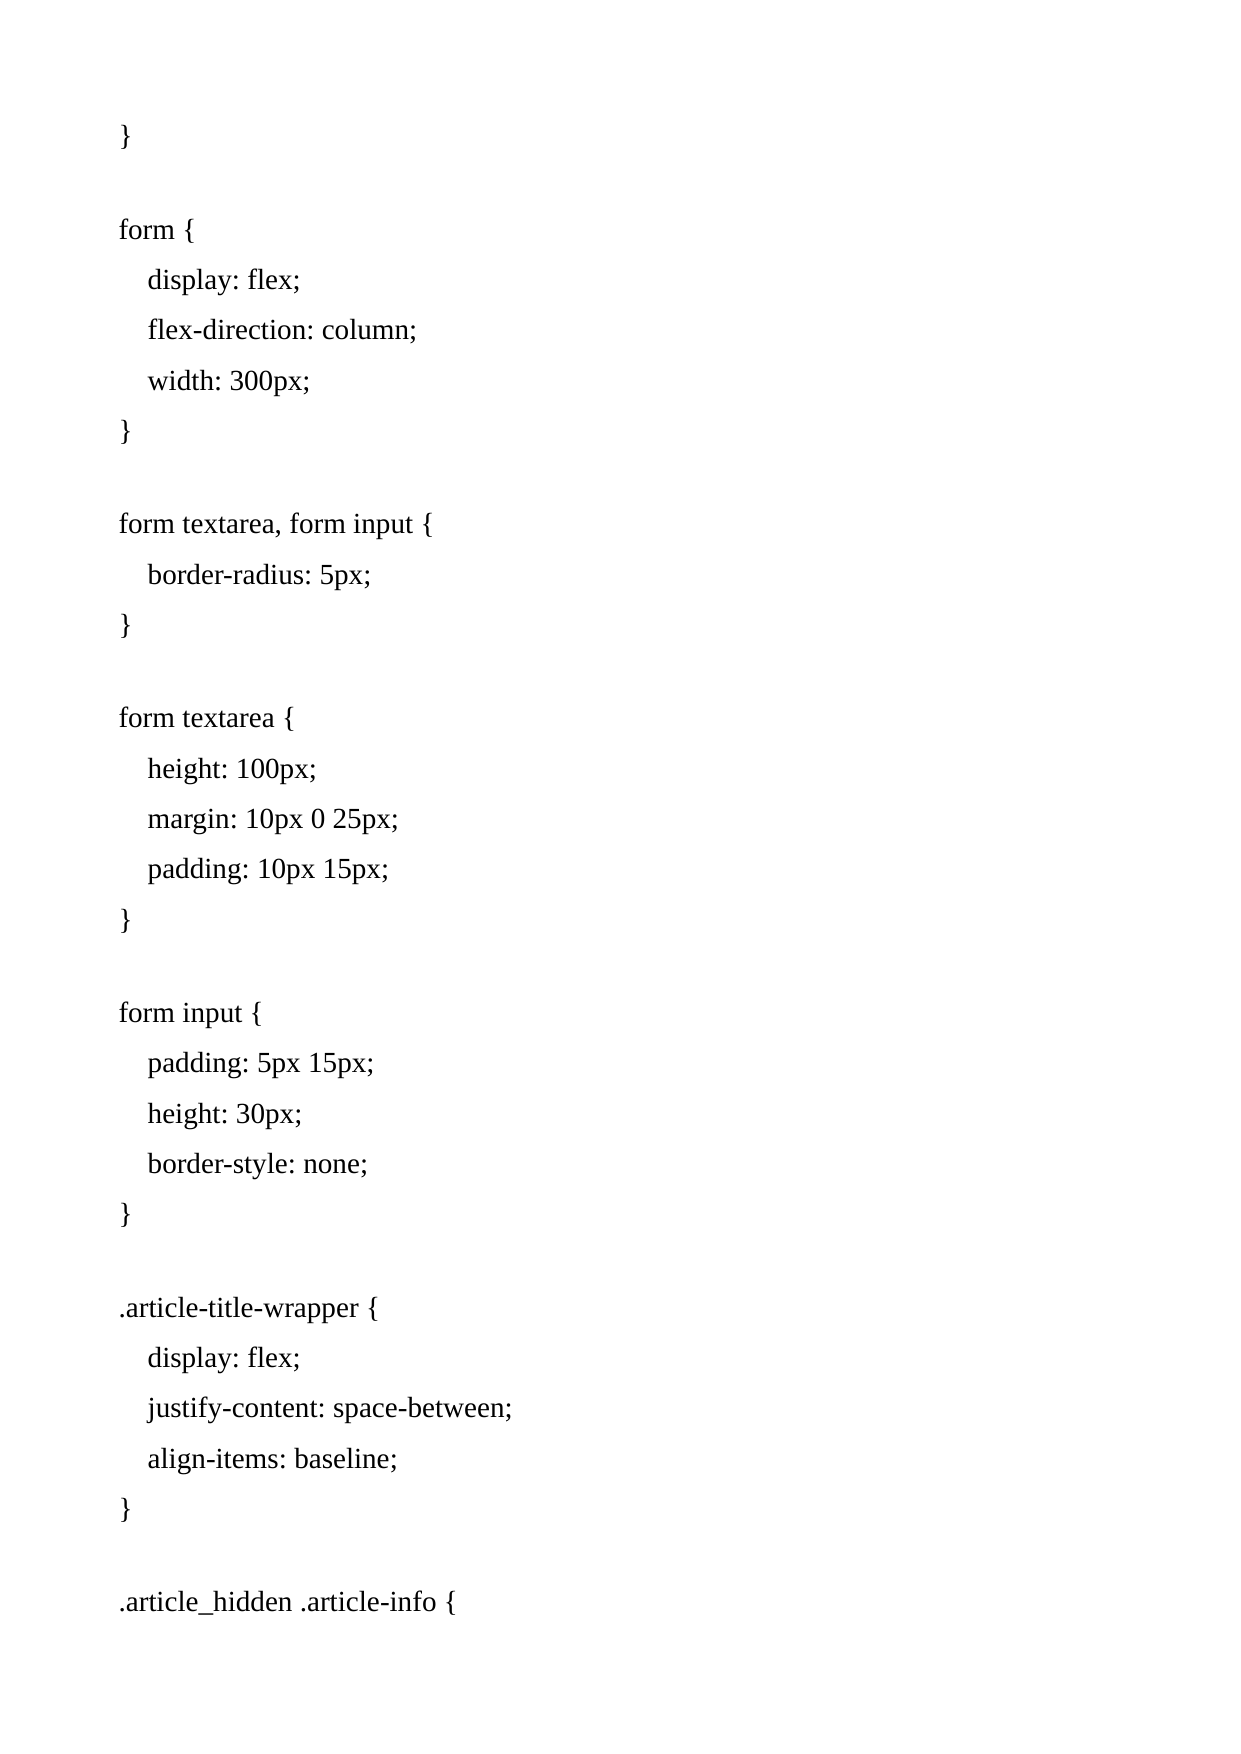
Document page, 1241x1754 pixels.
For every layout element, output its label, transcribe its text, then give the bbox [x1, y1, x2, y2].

text align-items: baseline; [118, 1441, 1122, 1474]
text padding: 5px 15px; [118, 1046, 1122, 1079]
text } [118, 413, 1122, 447]
text display: flex; [118, 262, 1122, 296]
text border-style: none; [118, 1146, 1122, 1180]
text flex-direction: column; [118, 312, 1122, 346]
text margin: 10px 0 25px; [118, 801, 1122, 835]
text justify-content: space-between; [118, 1391, 1122, 1424]
text } [118, 902, 1122, 935]
text padding: 10px 15px; [118, 851, 1122, 885]
text width: 300px; [118, 363, 1122, 396]
text } [118, 118, 1122, 152]
text form { [118, 212, 1122, 245]
text height: 30px; [118, 1096, 1122, 1129]
text form textarea { [118, 701, 1122, 734]
text } [118, 607, 1122, 641]
text .article-title-wrapper { [118, 1290, 1122, 1323]
text } [118, 1491, 1122, 1525]
text } [118, 1196, 1122, 1230]
text form textarea, form input { [118, 506, 1122, 540]
text display: flex; [118, 1340, 1122, 1374]
text border-radius: 5px; [118, 557, 1122, 590]
text form input { [118, 995, 1122, 1029]
text height: 100px; [118, 751, 1122, 784]
text .article_hidden .article-info { [118, 1584, 1122, 1618]
